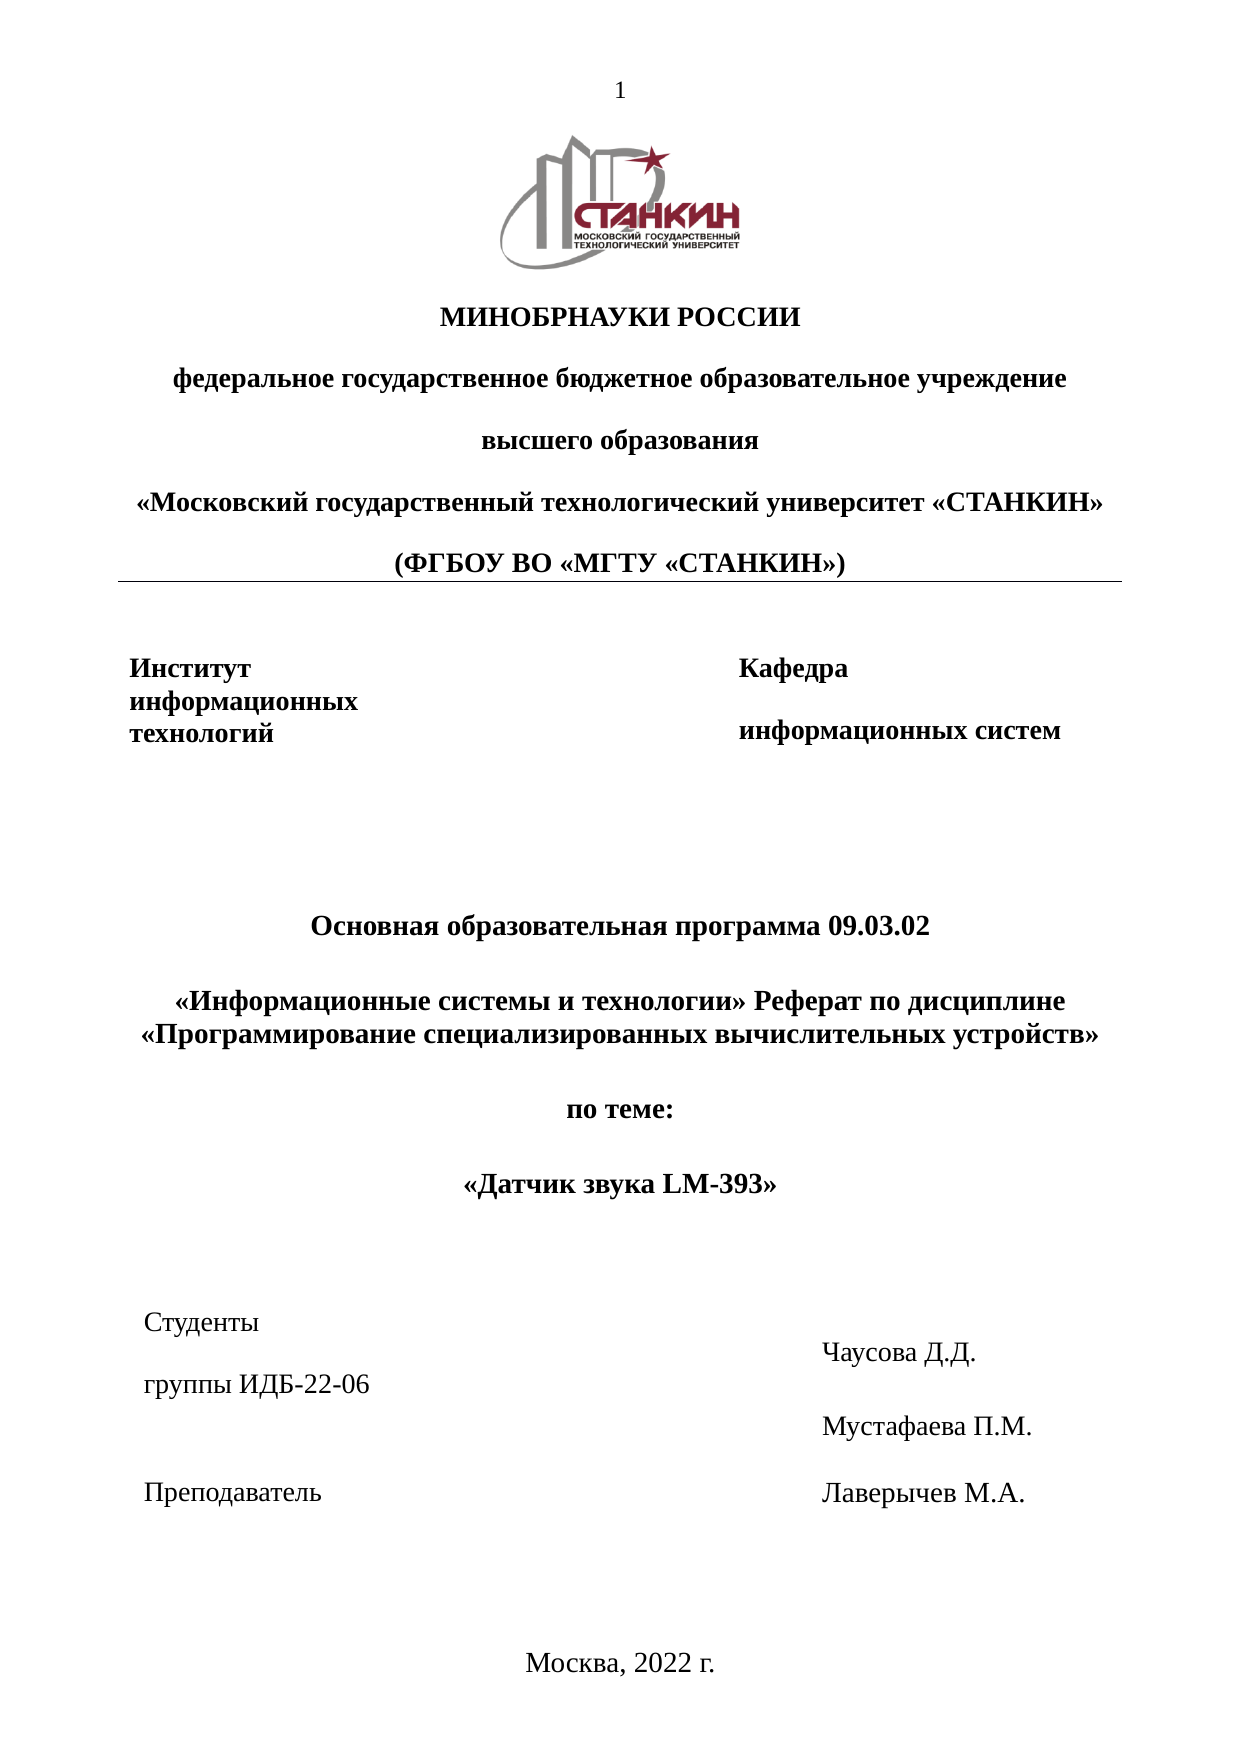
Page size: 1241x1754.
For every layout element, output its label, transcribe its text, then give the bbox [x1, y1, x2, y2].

text федеральное государственное бюджетное образовательное учреждение [118, 362, 1122, 394]
table_header Кафедра информационных систем [601, 640, 1093, 772]
table_header Институт информационных технологий [118, 640, 601, 772]
table_cell Преподаватель [133, 1465, 811, 1532]
text по теме: [118, 1091, 1122, 1125]
text «Информационные системы и технологии» Реферат по дисциплине «Программирование специализированных вычислительных устройств» [118, 983, 1122, 1050]
table_cell Лаверычев М.А. [811, 1465, 1108, 1532]
text (ФГБОУ ВО «МГТУ «СТАНКИН») [118, 546, 1122, 581]
text высшего образования [118, 423, 1122, 456]
text МИНОБРНАУКИ РОССИИ [118, 300, 1122, 332]
text «Московский государственный технологический университет «СТАНКИН» [118, 485, 1122, 517]
table_header Студенты группы ИДБ-22-06 [133, 1295, 811, 1464]
text Основная образовательная программа 09.03.02 [118, 908, 1122, 942]
text «Датчик звука LM-393» [118, 1166, 1122, 1199]
table_header Чаусова Д.Д. Мустафаева П.М. [811, 1295, 1108, 1464]
